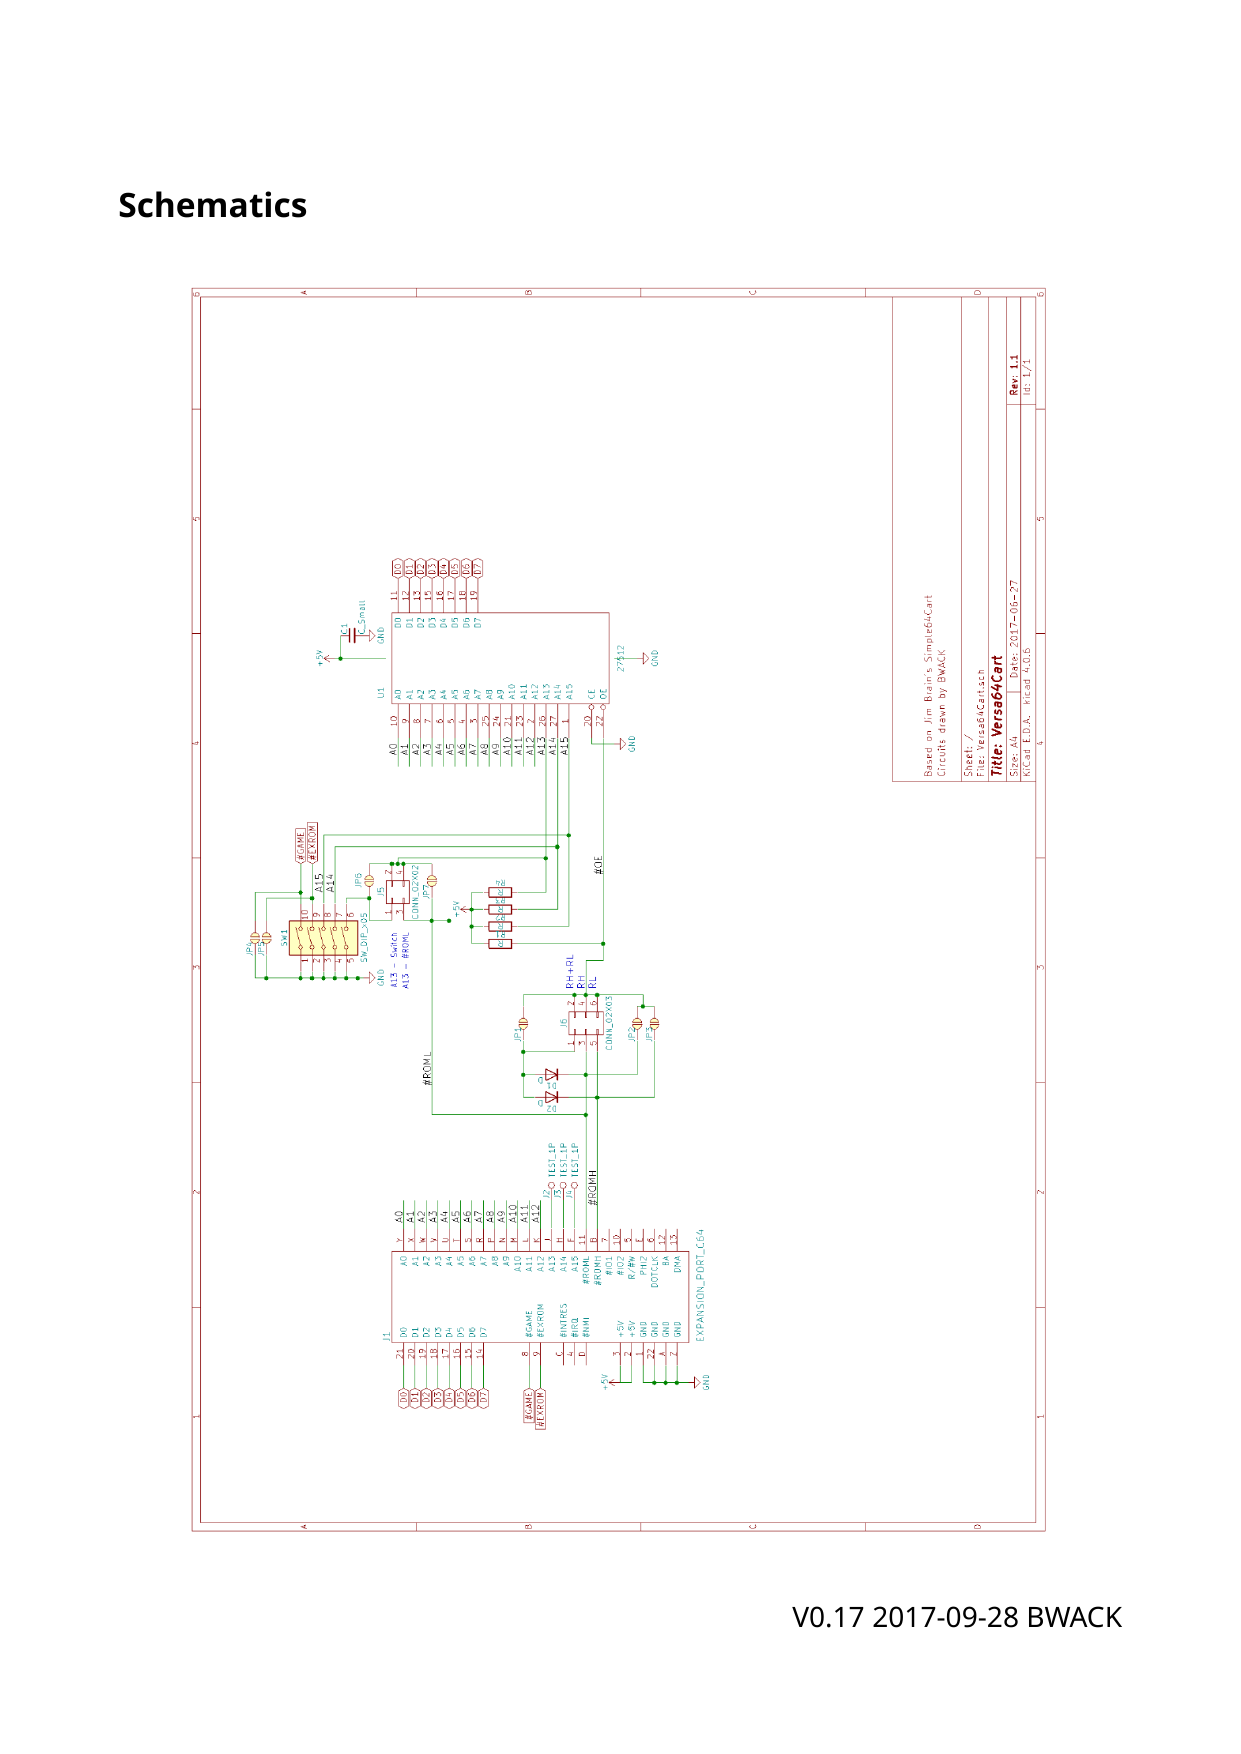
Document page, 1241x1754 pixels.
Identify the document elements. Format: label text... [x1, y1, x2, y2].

picture [148, 245, 1089, 1576]
subtitle Schematics [118, 181, 1122, 227]
